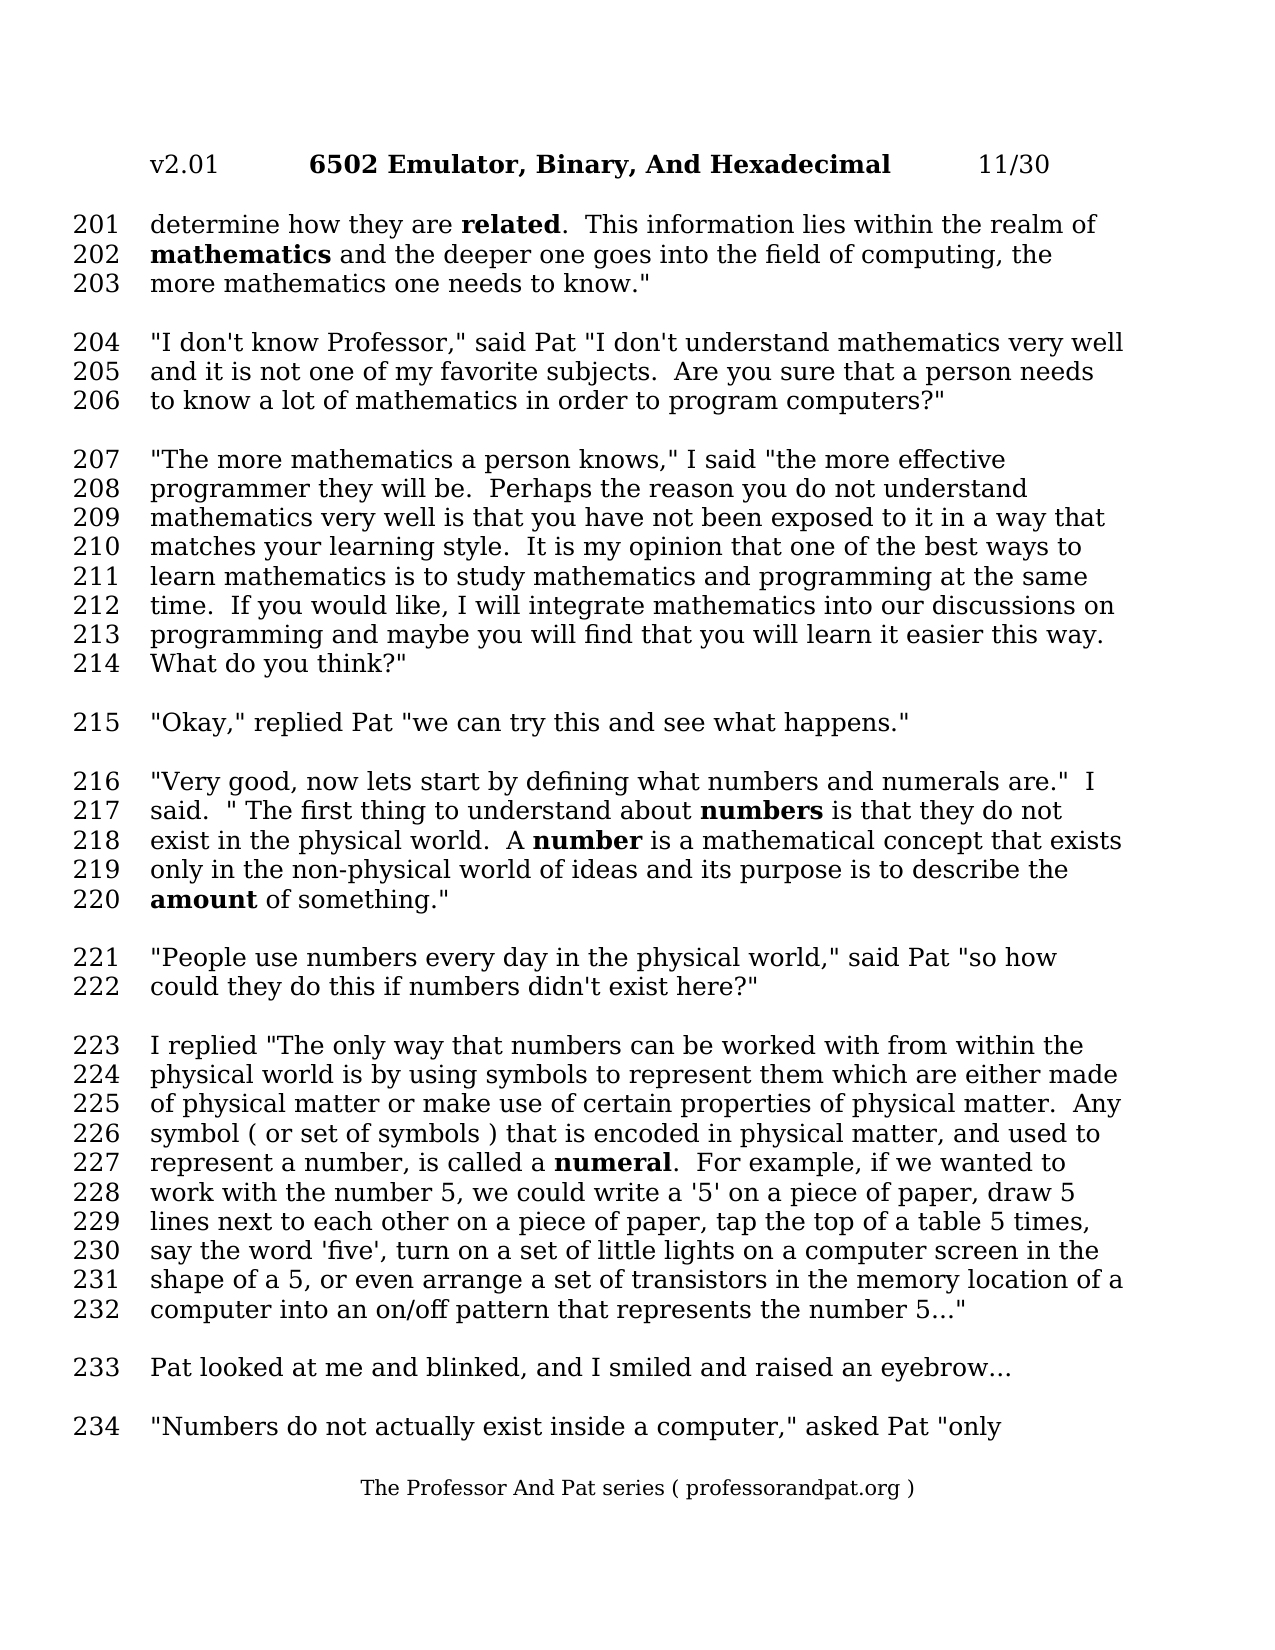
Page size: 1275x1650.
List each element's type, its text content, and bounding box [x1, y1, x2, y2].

text "I don't know Professor," said Pat "I don't understand mathematics very well and it is not one of my favorite subjects. Are you sure that a person needs to know a lot of mathematics in order to program computers?" [150, 328, 1125, 416]
text "The more mathematics a person knows," I said "the more effective programmer they will be. Perhaps the reason you do not understand mathematics very well is that you have not been exposed to it in a way that matches your learning style. It is my opinion that one of the best ways to learn mathematics is to study mathematics and programming at the same time. If you would like, I will integrate mathematics into our discussions on programming and maybe you will find that you will learn it easier this way. What do you think?" [150, 445, 1125, 679]
text I replied "The only way that numbers can be worked with from within the physical world is by using symbols to represent them which are either made of physical matter or make use of certain properties of physical matter. Any symbol ( or set of symbols ) that is encoded in physical matter, and used to represent a number, is called a numeral. For example, if we wanted to work with the number 5, we could write a '5' on a piece of paper, draw 5 lines next to each other on a piece of paper, tap the top of a table 5 times, say the word 'five', turn on a set of little lights on a computer screen in the shape of a 5, or even arrange a set of transistors in the memory location of a computer into an on/off pattern that represents the number 5..." [150, 1031, 1125, 1324]
text "Numbers do not actually exist inside a computer," asked Pat "only [150, 1412, 1125, 1441]
text Pat looked at me and blinked, and I smiled and raised an eyebrow... [150, 1353, 1125, 1383]
text "Very good, now lets start by defining what numbers and numerals are." I said. " The first thing to understand about numbers is that they do not exist in the physical world. A number is a mathematical concept that exists only in the non-physical world of ideas and its purpose is to describe the amount of something." [150, 767, 1125, 914]
text "Okay," replied Pat "we can try this and see what happens." [150, 708, 1125, 737]
text "People use numbers every day in the physical world," said Pat "so how could they do this if numbers didn't exist here?" [150, 943, 1125, 1002]
text determine how they are related. This information lies within the realm of mathematics and the deeper one goes into the field of computing, the more mathematics one needs to know." [150, 210, 1125, 298]
